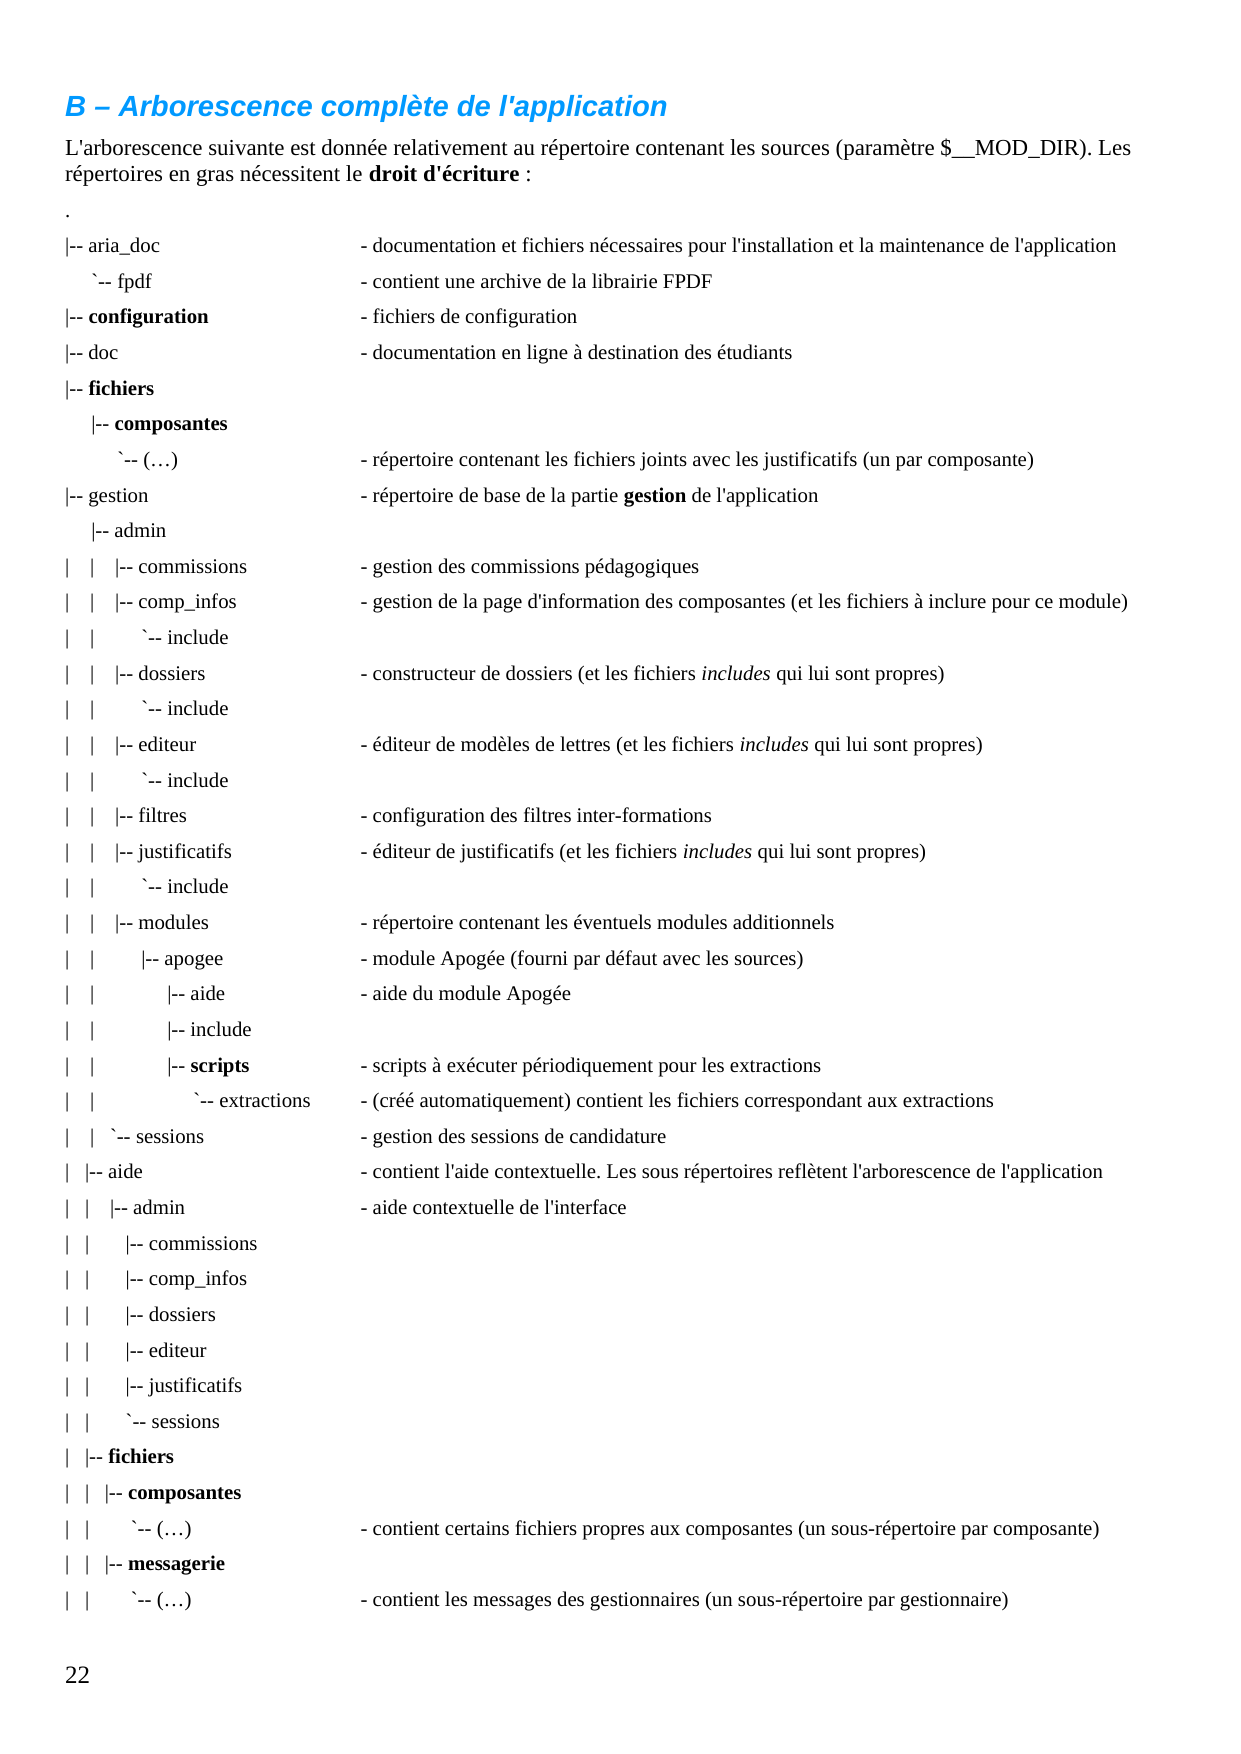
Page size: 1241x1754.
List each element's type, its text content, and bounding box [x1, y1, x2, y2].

text | | `-- extractions - (créé automatiquement) contient les fichiers correspondant aux extractions [65, 1089, 1175, 1112]
text | | `-- include [65, 697, 1175, 720]
text | | |-- dossiers - constructeur de dossiers (et les fichiers includes qui lui sont propres) [65, 662, 1175, 685]
text | | `-- (…) - contient certains fichiers propres aux composantes (un sous-répertoire par composante) [65, 1517, 1175, 1540]
subtitle B – Arborescence complète de l'application [65, 90, 1175, 123]
text `-- (…) - répertoire contenant les fichiers joints avec les justificatifs (un par composante) [65, 448, 1175, 471]
text | |-- fichiers [65, 1445, 1175, 1468]
text | |-- aide - contient l'aide contextuelle. Les sous répertoires reflètent l'arborescence de l'application [65, 1160, 1175, 1183]
text |-- fichiers [65, 377, 1175, 400]
text | | |-- commissions [65, 1232, 1175, 1255]
text | | |-- scripts - scripts à exécuter périodiquement pour les extractions [65, 1053, 1175, 1077]
text | | `-- (…) - contient les messages des gestionnaires (un sous-répertoire par gestionnaire) [65, 1588, 1175, 1611]
text | | `-- sessions [65, 1410, 1175, 1433]
text L'arborescence suivante est donnée relativement au répertoire contenant les sources (paramètre $__MOD_DIR). Les répertoires en gras nécessitent le droit d'écriture : [65, 135, 1175, 186]
text `-- fpdf - contient une archive de la librairie FPDF [65, 270, 1175, 293]
text | | |-- dossiers [65, 1303, 1175, 1326]
text | | |-- filtres - configuration des filtres inter-formations [65, 804, 1175, 827]
text | | |-- composantes [65, 1481, 1175, 1504]
text | | |-- justificatifs [65, 1374, 1175, 1397]
text | | |-- editeur [65, 1338, 1175, 1362]
text | | |-- modules - répertoire contenant les éventuels modules additionnels [65, 911, 1175, 934]
text | | |-- justificatifs - éditeur de justificatifs (et les fichiers includes qui lui sont propres) [65, 840, 1175, 863]
text |-- gestion - répertoire de base de la partie gestion de l'application [65, 483, 1175, 507]
text | | |-- apogee - module Apogée (fourni par défaut avec les sources) [65, 947, 1175, 970]
text | | |-- commissions - gestion des commissions pédagogiques [65, 555, 1175, 578]
text | | `-- include [65, 768, 1175, 792]
text . [65, 198, 1175, 222]
text |-- doc - documentation en ligne à destination des étudiants [65, 341, 1175, 364]
text |-- configuration - fichiers de configuration [65, 305, 1175, 328]
text | | |-- aide - aide du module Apogée [65, 982, 1175, 1005]
text | | |-- messagerie [65, 1552, 1175, 1575]
text | | `-- sessions - gestion des sessions de candidature [65, 1125, 1175, 1148]
text |-- aria_doc - documentation et fichiers nécessaires pour l'installation et la maintenance de l'application [65, 234, 1175, 257]
text | | |-- comp_infos [65, 1267, 1175, 1290]
text | | `-- include [65, 626, 1175, 649]
text | | |-- comp_infos - gestion de la page d'information des composantes (et les fichiers à inclure pour ce module) [65, 590, 1175, 613]
text |-- composantes [65, 412, 1175, 435]
text | | |-- include [65, 1018, 1175, 1041]
text | | |-- editeur - éditeur de modèles de lettres (et les fichiers includes qui lui sont propres) [65, 733, 1175, 756]
text |-- admin [65, 519, 1175, 542]
text | | `-- include [65, 875, 1175, 898]
text | | |-- admin - aide contextuelle de l'interface [65, 1196, 1175, 1219]
